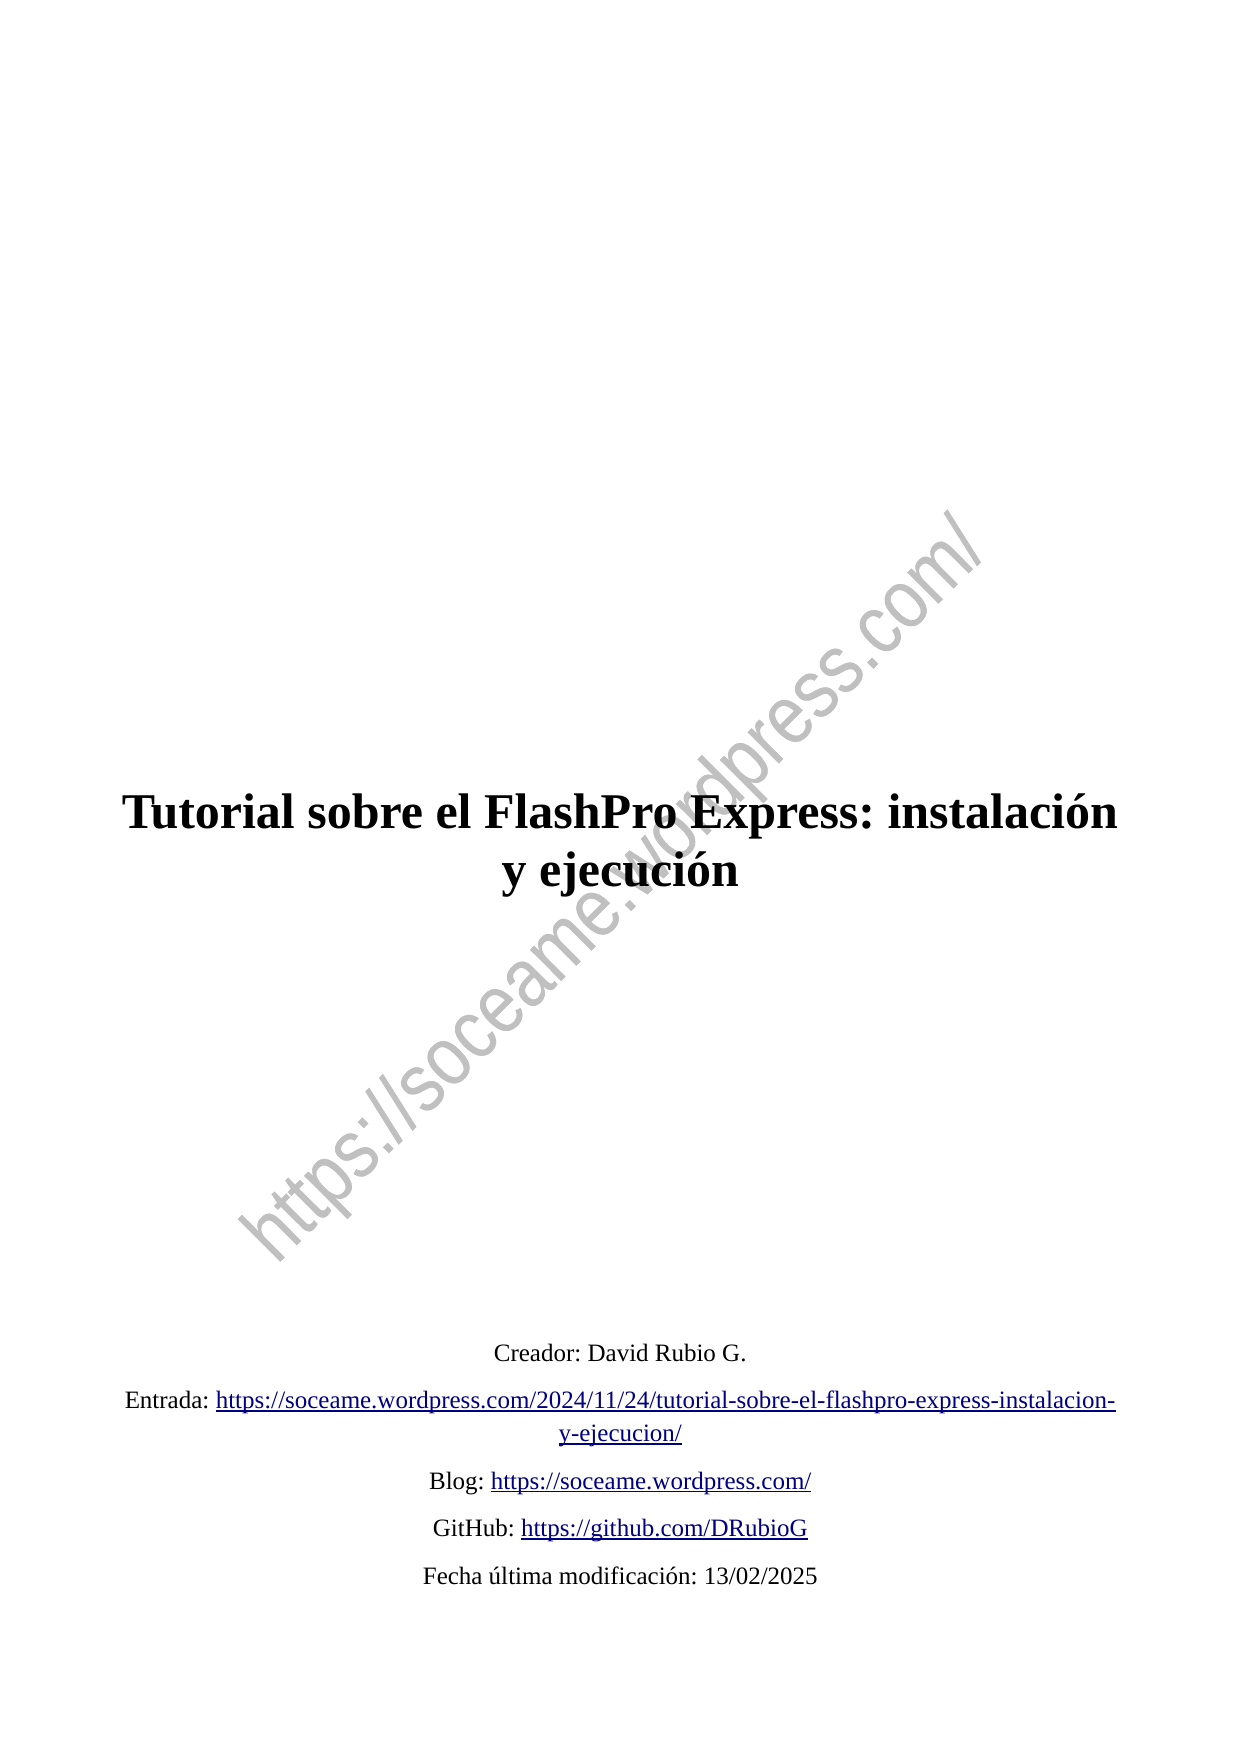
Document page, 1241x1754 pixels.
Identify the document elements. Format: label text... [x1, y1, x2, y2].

text Fecha última modificación: 13/02/2025 [118, 1561, 1122, 1590]
text Blog: https://soceame.wordpress.com/ [118, 1466, 1122, 1495]
text GitHub: https://github.com/DRubioG [118, 1513, 1122, 1542]
subtitle Tutorial sobre el FlashPro Express: instalación y ejecución [118, 782, 1122, 897]
text Creador: David Rubio G. [118, 1338, 1122, 1366]
text Entrada: https://soceame.wordpress.com/2024/11/24/tutorial-sobre-el-flashpro-express-instalacion-y-ejecucion/ [118, 1385, 1122, 1447]
